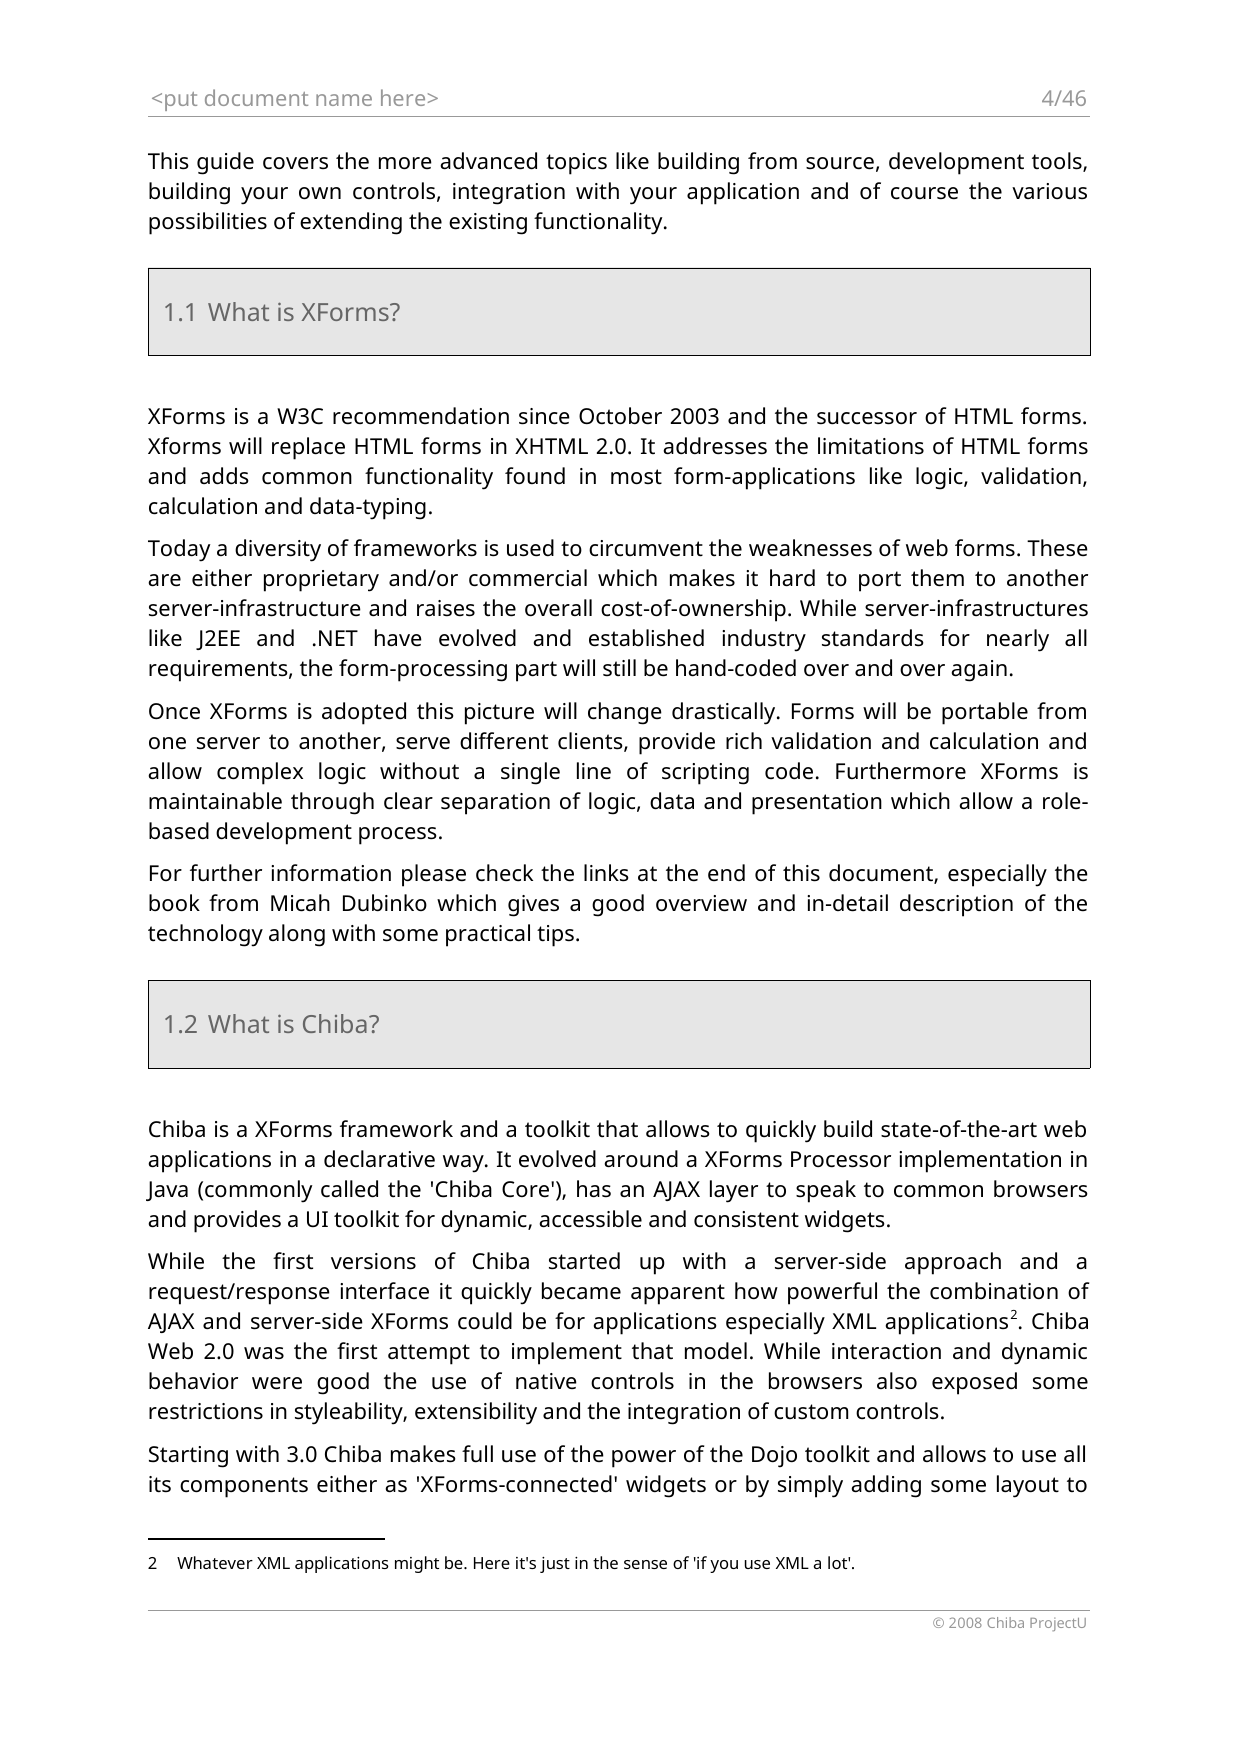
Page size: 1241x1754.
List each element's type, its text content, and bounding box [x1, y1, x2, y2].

subtitle What is Chiba? [149, 981, 1090, 1068]
text Once XForms is adopted this picture will change drastically. Forms will be portable from one server to another, serve different clients, provide rich validation and calculation and allow complex logic without a single line of scripting code. Furthermore XForms is maintainable through clear separation of logic, data and presentation which allow a role-based development process. [148, 696, 1090, 846]
text XForms is a W3C recommendation since October 2003 and the successor of HTML forms. Xforms will replace HTML forms in XHTML 2.0. It addresses the limitations of HTML forms and adds common functionality found in most form-applications like logic, validation, calculation and data-typing. [148, 401, 1090, 521]
text This guide covers the more advanced topics like building from source, development tools, building your own controls, integration with your application and of course the various possibilities of extending the existing functionality. [148, 146, 1090, 236]
text Starting with 3.0 Chiba makes full use of the power of the Dojo toolkit and allows to use all its components either as 'XForms-connected' widgets or by simply adding some layout to [148, 1438, 1090, 1498]
text For further information please check the links at the end of this document, especially the book from Micah Dubinko which gives a good overview and in-detail description of the technology along with some practical tips. [148, 858, 1090, 948]
subtitle What is XForms? [149, 269, 1090, 355]
text Today a diversity of frameworks is used to circumvent the weaknesses of web forms. These are either proprietary and/or commercial which makes it hard to port them to another server-infrastructure and raises the overall cost-of-ownership. While server-infrastructures like J2EE and .NET have evolved and established industry standards for nearly all requirements, the form-processing part will still be hand-coded over and over again. [148, 533, 1090, 683]
text Chiba is a XForms framework and a toolkit that allows to quickly build state-of-the-art web applications in a declarative way. It evolved around a XForms Processor implementation in Java (commonly called the 'Chiba Core'), has an AJAX layer to speak to common browsers and provides a UI toolkit for dynamic, accessible and consistent widgets. [148, 1113, 1090, 1233]
text While the first versions of Chiba started up with a server-side approach and a request/response interface it quickly became apparent how powerful the combination of AJAX and server-side XForms could be for applications especially XML applications. Chiba Web 2.0 was the first attempt to implement that model. While interaction and dynamic behavior were good the use of native controls in the browsers also exposed some restrictions in styleability, extensibility and the integration of custom controls. [148, 1246, 1090, 1426]
text Whatever XML applications might be. Here it's just in the sense of 'if you use XML a lot'. [148, 1552, 1093, 1574]
